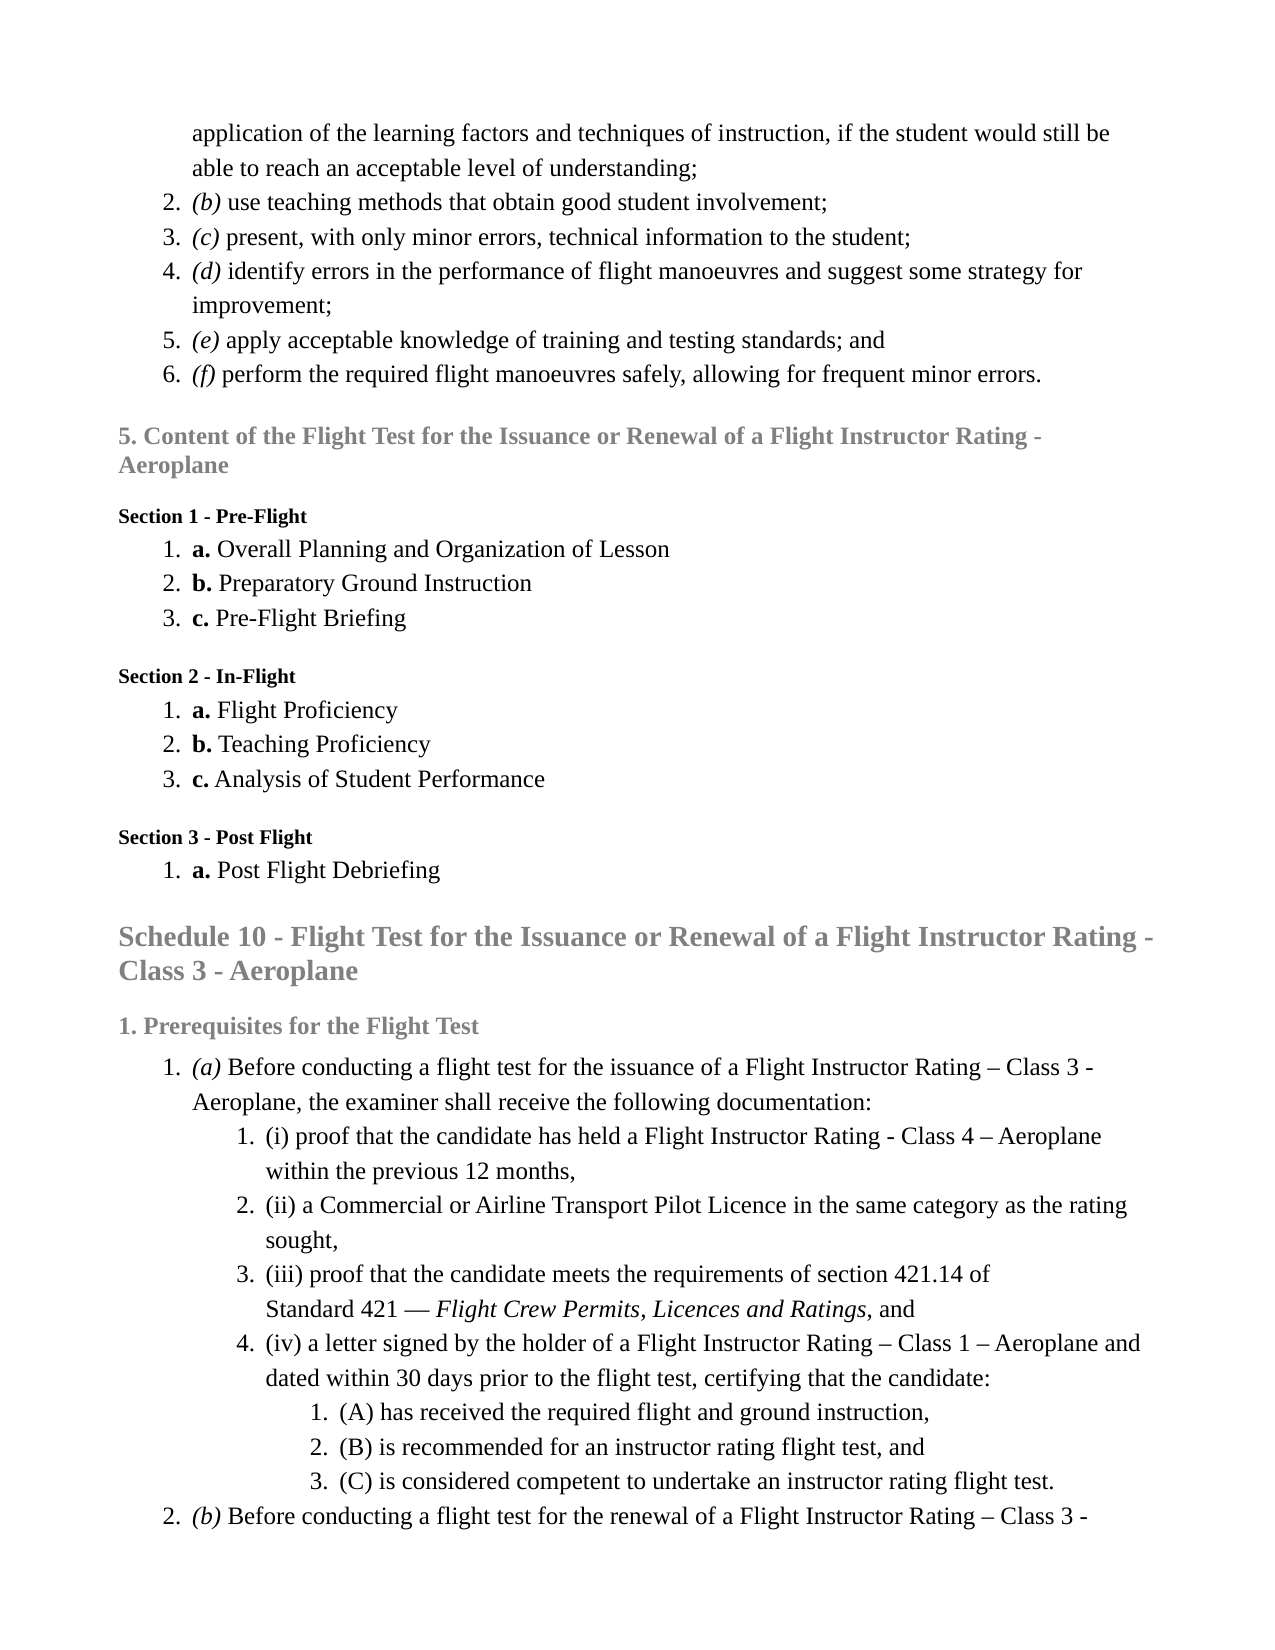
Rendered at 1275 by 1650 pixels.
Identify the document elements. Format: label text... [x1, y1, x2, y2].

list (a) Before conducting a flight test for the issuance of a Flight Instructor Rating – Class 3 - Aeroplane, the examiner shall receive the following documentation: [162, 1052, 1157, 1116]
list c. Analysis of Student Performance [162, 764, 1157, 792]
list (A) has received the required flight and ground instruction, [309, 1397, 1157, 1426]
list (f) perform the required flight manoeuvres safely, allowing for frequent minor errors. [162, 359, 1157, 388]
list (iii) proof that the candidate meets the requirements of section 421.14 of Standard 421 — Flight Crew Permits, Licences and Ratings, and [236, 1259, 1157, 1323]
list (d) identify errors in the performance of flight manoeuvres and suggest some strategy for improvement; [162, 256, 1157, 319]
subtitle Schedule 10 - Flight Test for the Issuance or Renewal of a Flight Instructor Rating - Class 3 - Aeroplane [118, 919, 1157, 986]
list (ii) a Commercial or Airline Transport Pilot Licence in the same category as the rating sought, [236, 1190, 1157, 1254]
subtitle 5. Content of the Flight Test for the Issuance or Renewal of a Flight Instructor Rating - Aeroplane [118, 421, 1157, 478]
subtitle 1. Prerequisites for the Flight Test [118, 1011, 1157, 1040]
subtitle Section 2 - In-Flight [118, 664, 1157, 688]
list c. Pre-Flight Briefing [162, 603, 1157, 632]
list a. Overall Planning and Organization of Lesson [162, 534, 1157, 563]
list (C) is considered competent to undertake an instructor rating flight test. [309, 1466, 1157, 1495]
list b. Teaching Proficiency [162, 729, 1157, 758]
list a. Post Flight Debriefing [162, 856, 1157, 884]
list (B) is recommended for an instructor rating flight test, and [309, 1432, 1157, 1461]
list (e) apply acceptable knowledge of training and testing standards; and [162, 325, 1157, 354]
subtitle Section 1 - Pre-Flight [118, 503, 1157, 528]
list (iv) a letter signed by the holder of a Flight Instructor Rating – Class 1 – Aeroplane and dated within 30 days prior to the flight test, certifying that the candidate: [236, 1328, 1157, 1392]
list (b) Before conducting a flight test for the renewal of a Flight Instructor Rating – Class 3 [162, 1501, 1157, 1529]
list (b) use teaching methods that obtain good student involvement; [162, 187, 1157, 216]
list a. Flight Proficiency [162, 695, 1157, 723]
list (c) present, with only minor errors, technical information to the student; [162, 222, 1157, 250]
list application of the learning factors and techniques of instruction, if the student would still be able to reach an acceptable level of understanding; [162, 118, 1157, 181]
subtitle Section 3 - Post Flight [118, 825, 1157, 849]
list b. Preparatory Ground Instruction [162, 568, 1157, 597]
list (i) proof that the candidate has held a Flight Instructor Rating - Class 4 – Aeroplane within the previous 12 months, [236, 1121, 1157, 1185]
